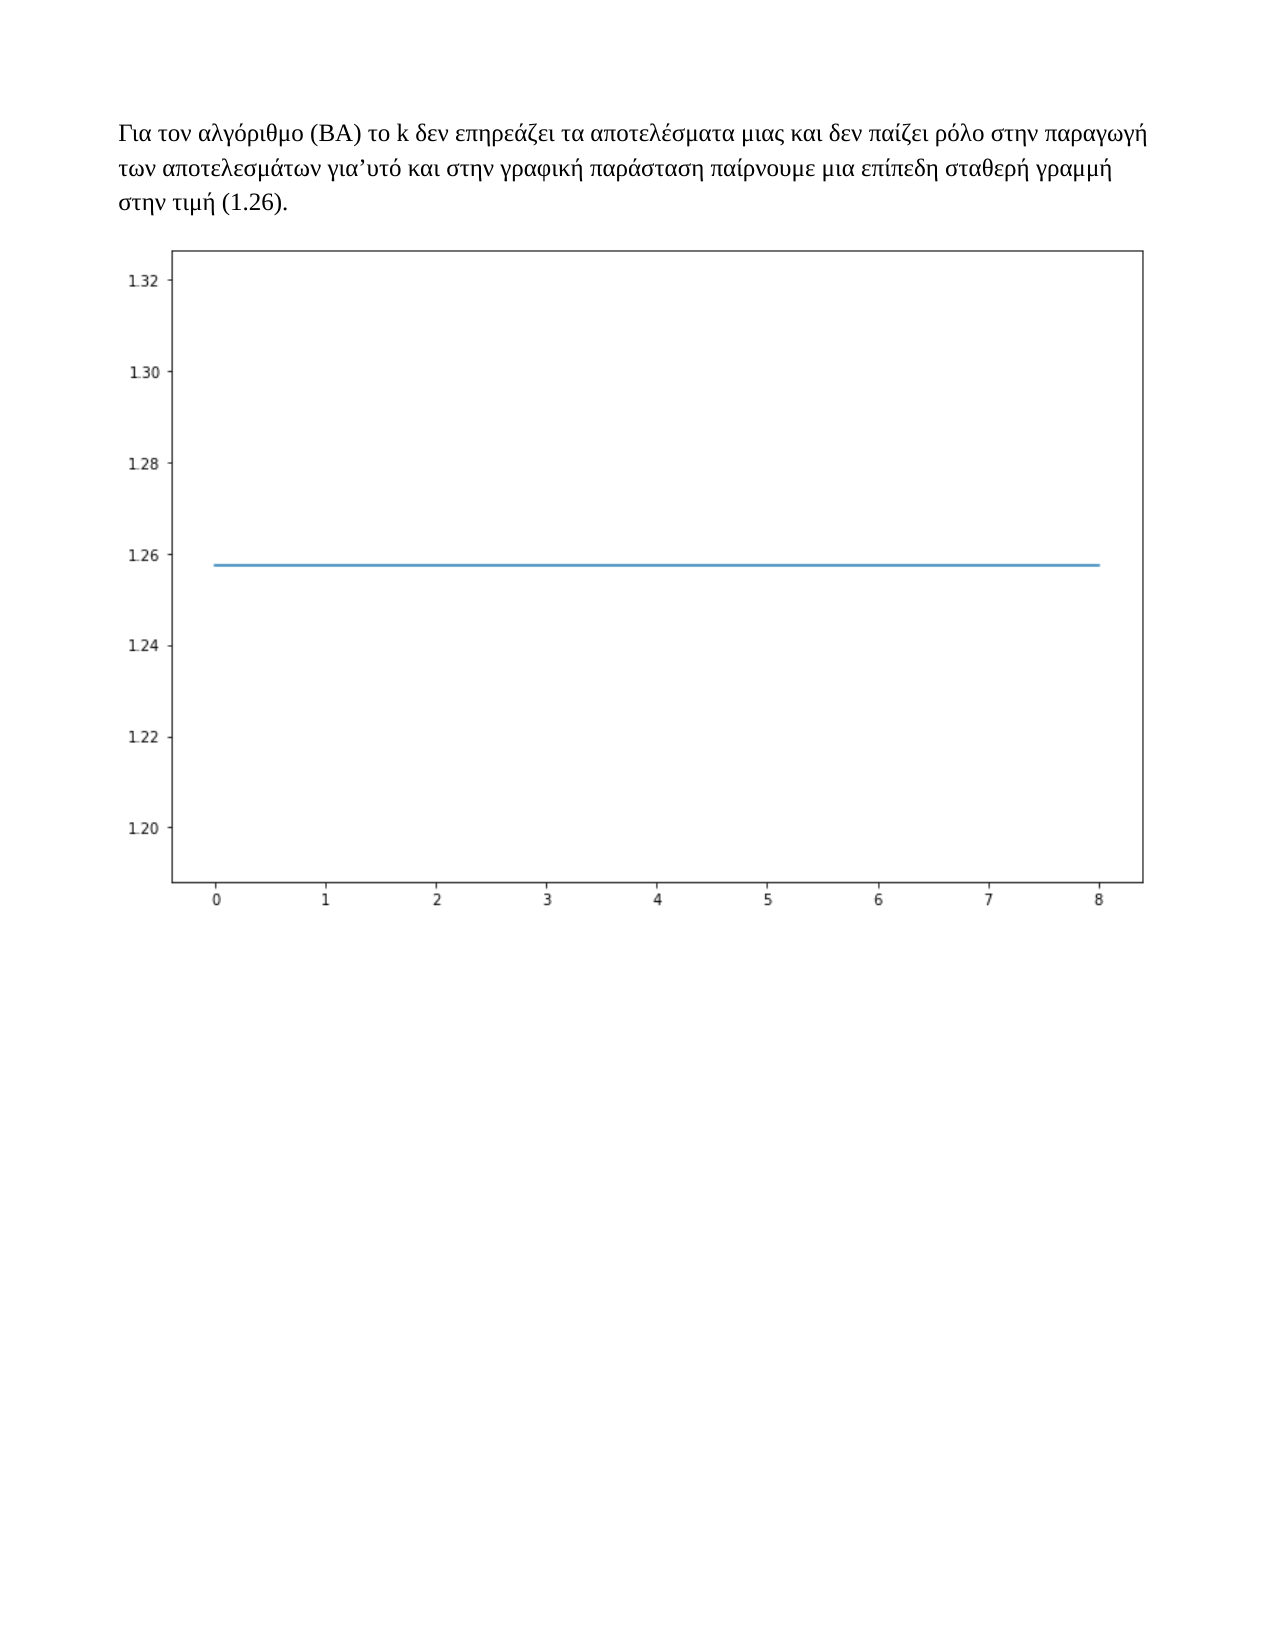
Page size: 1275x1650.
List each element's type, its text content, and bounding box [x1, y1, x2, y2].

picture [118, 236, 1157, 917]
text Για τον αλγόριθμο (BA) το k δεν επηρεάζει τα αποτελέσματα μιας και δεν παίζει ρόλο στην παραγωγή των αποτελεσμάτων για’υτό και στην γραφική παράσταση παίρνουμε μια επίπεδη σταθερή γραμμή στην τιμή (1.26). [118, 118, 1157, 216]
